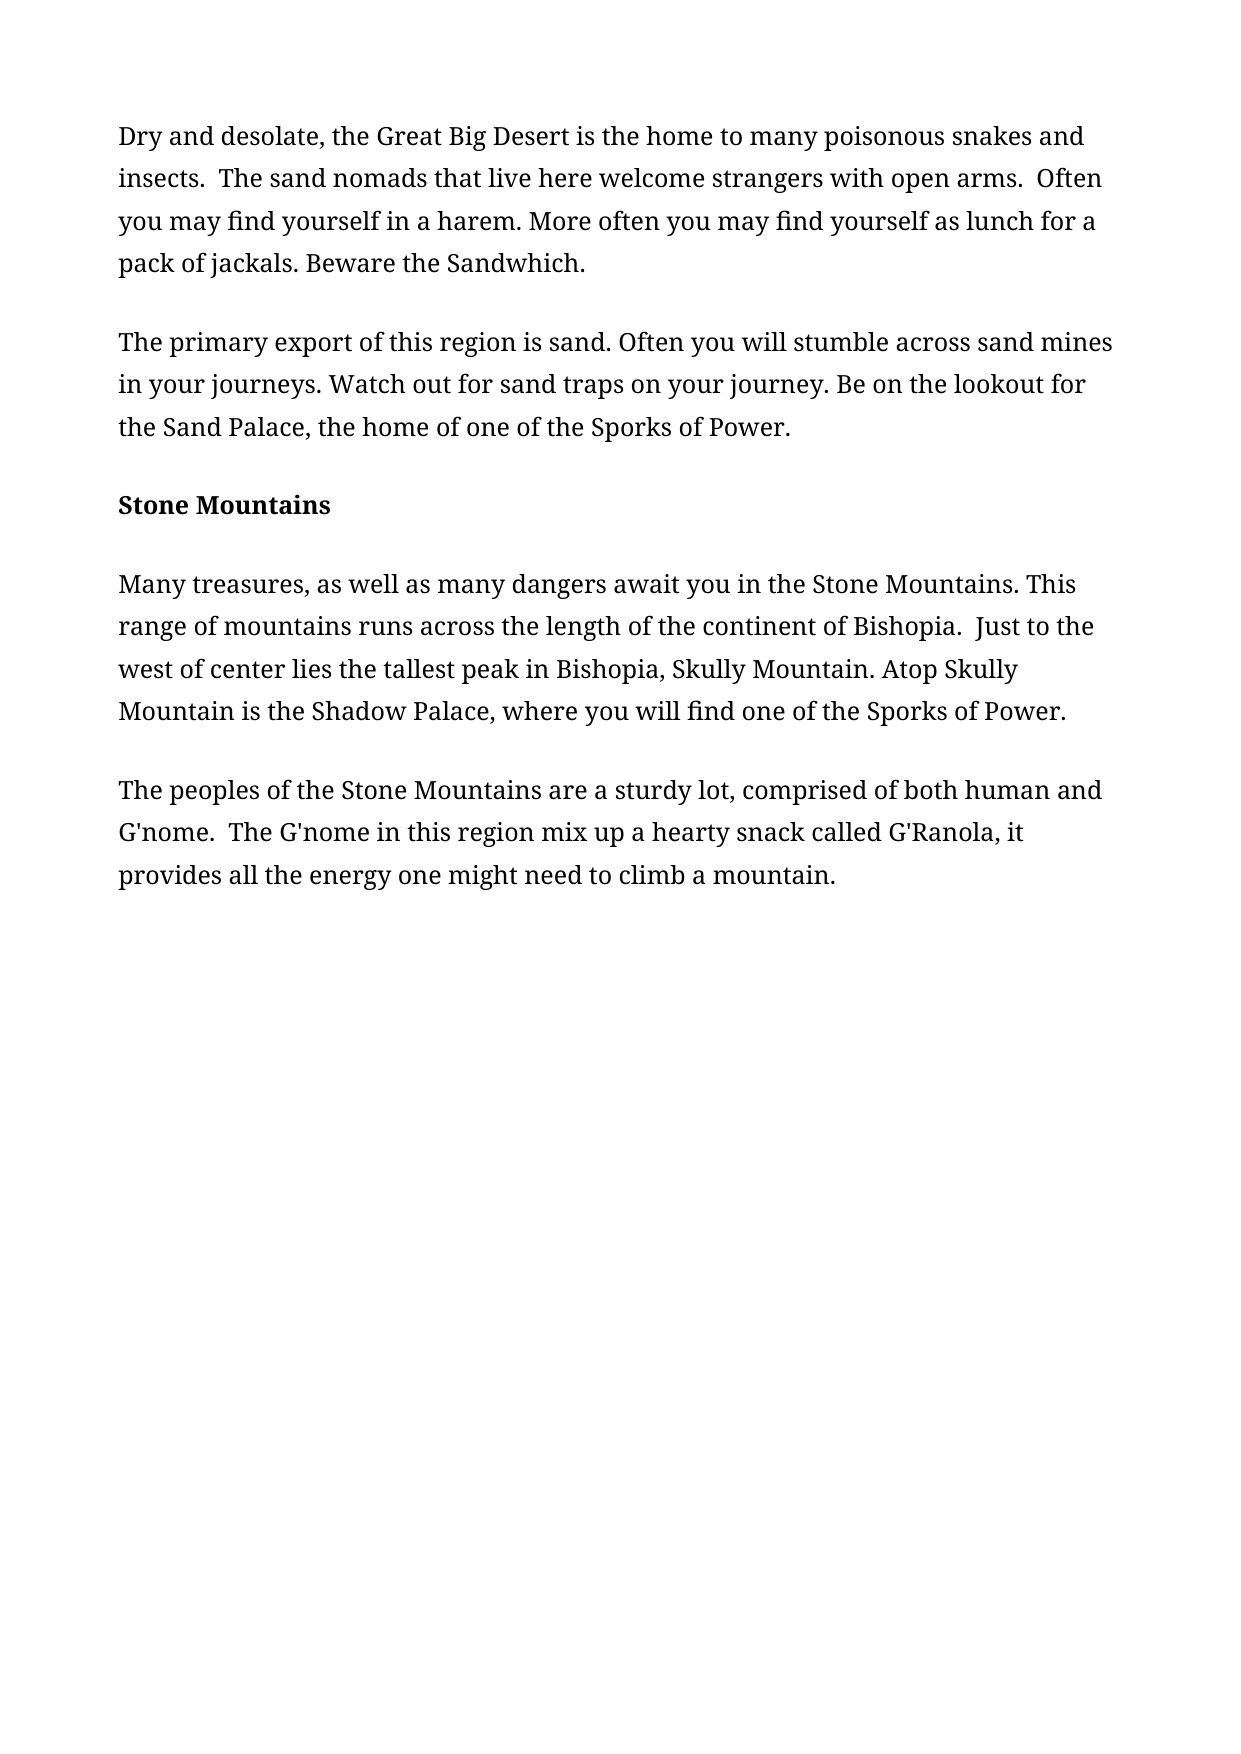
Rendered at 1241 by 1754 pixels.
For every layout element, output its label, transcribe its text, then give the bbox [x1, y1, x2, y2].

text The peoples of the Stone Mountains are a sturdy lot, comprised of both human and G'nome. The G'nome in this region mix up a hearty snack called G'Ranola, it provides all the energy one might need to climb a mountain. [118, 772, 1122, 891]
text The primary export of this region is sand. Often you will stumble across sand mines in your journeys. Watch out for sand traps on your journey. Be on the lookout for the Sand Palace, the home of one of the Sporks of Power. [118, 324, 1122, 443]
text Many treasures, as well as many dangers await you in the Stone Mountains. This range of mountains runs across the length of the continent of Bishopia. Just to the west of center lies the tallest peak in Bishopia, Skully Mountain. Atop Skully Mountain is the Shadow Palace, where you will find one of the Sporks of Power. [118, 566, 1122, 728]
text Stone Mountains [118, 488, 1122, 522]
text Dry and desolate, the Great Big Desert is the home to many poisonous snakes and insects. The sand nomads that live here welcome strangers with open arms. Often you may find yourself in a harem. More often you may find yourself as lunch for a pack of jackals. Beware the Sandwhich. [118, 118, 1122, 280]
